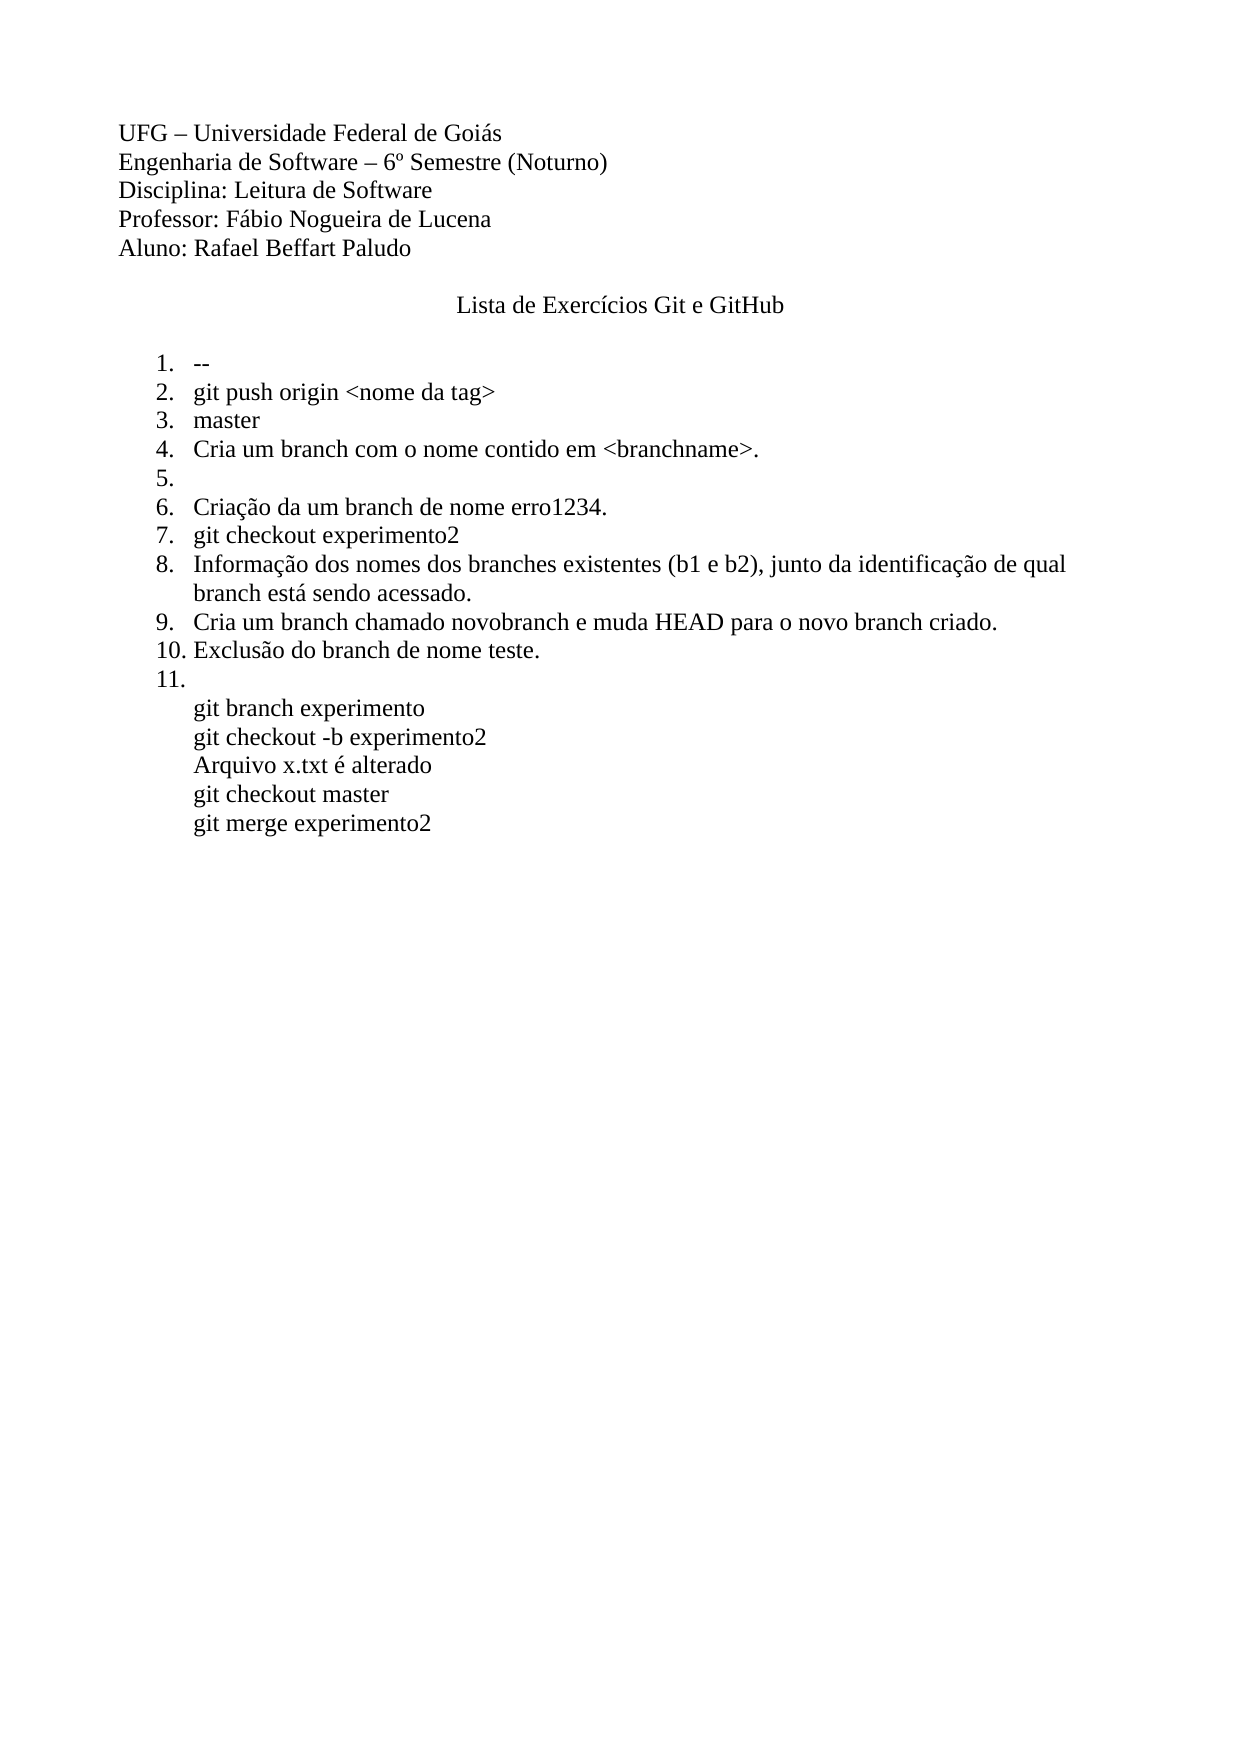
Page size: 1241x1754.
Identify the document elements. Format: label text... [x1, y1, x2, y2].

list git branch experimento [156, 693, 1122, 722]
list master [156, 406, 1122, 434]
list git push origin <nome da tag> [156, 377, 1122, 406]
list Informação dos nomes dos branches existentes (b1 e b2), junto da identificação de qual branch está sendo acessado. [156, 549, 1122, 607]
list Exclusão do branch de nome teste. [156, 636, 1122, 664]
text Aluno: Rafael Beffart Paludo [118, 233, 1122, 262]
list git checkout experimento2 [156, 521, 1122, 549]
list git merge experimento2 [156, 808, 1122, 837]
text Professor: Fábio Nogueira de Lucena [118, 204, 1122, 233]
list Cria um branch com o nome contido em <branchname>. [156, 434, 1122, 463]
list Criação da um branch de nome erro1234. [156, 492, 1122, 521]
list git checkout master [156, 779, 1122, 808]
list Arquivo x.txt é alterado [156, 751, 1122, 779]
text Lista de Exercícios Git e GitHub [118, 291, 1122, 319]
list git checkout -b experimento2 [156, 722, 1122, 751]
text UFG – Universidade Federal de Goiás [118, 118, 1122, 147]
list Cria um branch chamado novobranch e muda HEAD para o novo branch criado. [156, 607, 1122, 636]
text Engenharia de Software – 6º Semestre (Noturno) [118, 147, 1122, 176]
list -- [156, 348, 1122, 377]
text Disciplina: Leitura de Software [118, 176, 1122, 204]
